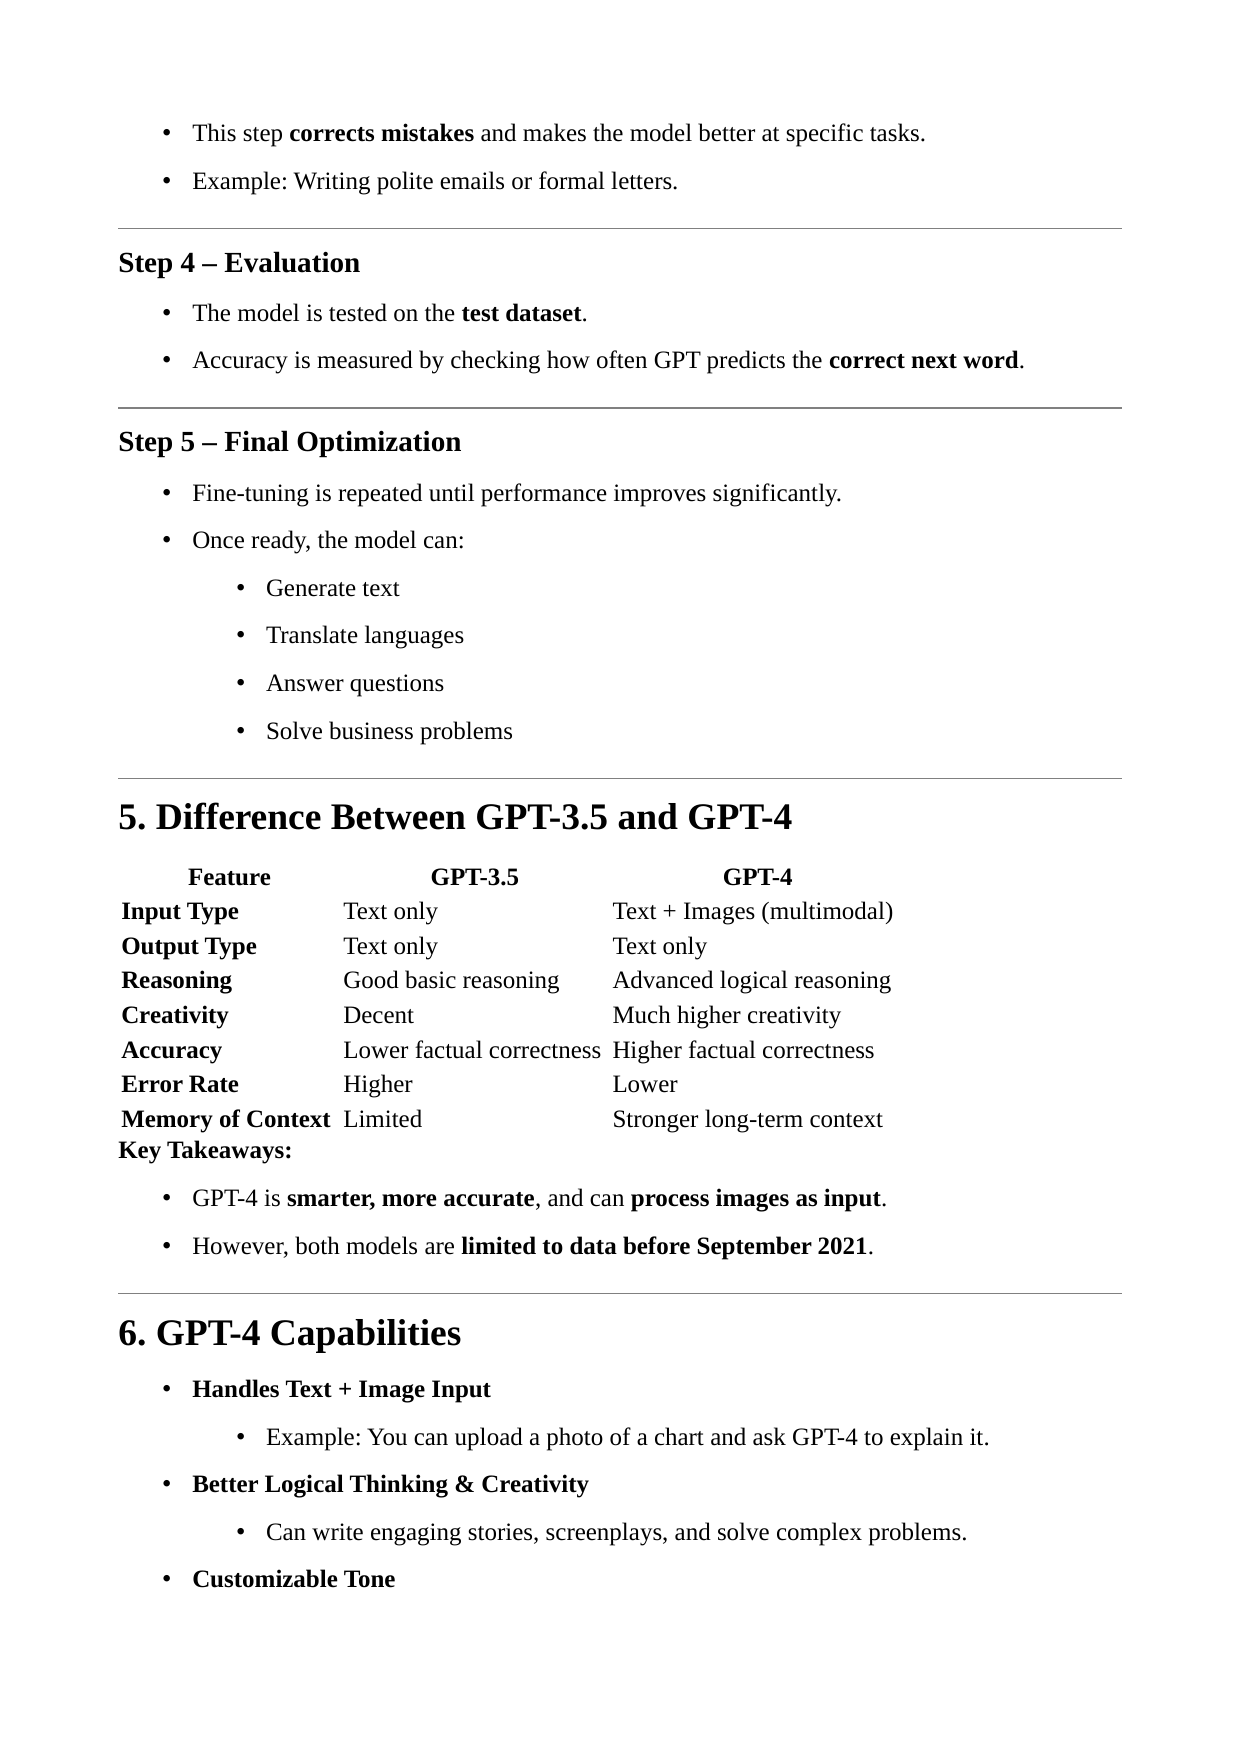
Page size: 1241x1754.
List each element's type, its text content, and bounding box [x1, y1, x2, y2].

list Translate languages [236, 621, 1122, 649]
table_cell Lower factual correctness [340, 1032, 609, 1066]
list This step corrects mistakes and makes the model better at specific tasks. [162, 118, 1122, 147]
table_cell Reasoning [118, 963, 340, 997]
table_cell Higher factual correctness [609, 1032, 906, 1066]
list Accuracy is measured by checking how often GPT predicts the correct next word. [162, 346, 1122, 374]
list Example: You can upload a photo of a chart and ask GPT-4 to explain it. [236, 1422, 1122, 1450]
table_cell Lower [609, 1066, 906, 1101]
subtitle Step 5 – Final Optimization [118, 424, 1122, 458]
table_cell Text only [609, 928, 906, 963]
table_cell Output Type [118, 928, 340, 963]
table_cell Text only [340, 928, 609, 963]
list Customizable Tone [162, 1564, 1122, 1593]
list Example: Writing polite emails or formal letters. [162, 166, 1122, 194]
table_cell Much higher creativity [609, 997, 906, 1032]
list Solve business problems [236, 716, 1122, 744]
list The model is tested on the test dataset. [162, 298, 1122, 327]
list Generate text [236, 573, 1122, 602]
table_cell Accuracy [118, 1032, 340, 1066]
table_cell Higher [340, 1066, 609, 1101]
list GPT-4 is smarter, more accurate, and can process images as input. [162, 1183, 1122, 1212]
table_header GPT-3.5 [340, 859, 609, 893]
table_cell Memory of Context [118, 1101, 340, 1136]
list Answer questions [236, 668, 1122, 697]
table_header Feature [118, 859, 340, 893]
table_cell Input Type [118, 894, 340, 928]
table_cell Advanced logical reasoning [609, 963, 906, 997]
list Once ready, the model can: [162, 525, 1122, 554]
table_cell Limited [340, 1101, 609, 1136]
table_cell Error Rate [118, 1066, 340, 1101]
table_cell Text only [340, 894, 609, 928]
table_cell Creativity [118, 997, 340, 1032]
subtitle 5. Difference Between GPT-3.5 and GPT-4 [118, 795, 1122, 838]
subtitle Step 4 – Evaluation [118, 245, 1122, 278]
subtitle 6. GPT-4 Capabilities [118, 1310, 1122, 1353]
table_cell Stronger long-term context [609, 1101, 906, 1136]
table_cell Text + Images (multimodal) [609, 894, 906, 928]
list However, both models are limited to data before September 2021. [162, 1231, 1122, 1259]
list Handles Text + Image Input [162, 1374, 1122, 1403]
list Better Logical Thinking & Creativity [162, 1469, 1122, 1498]
list Can write engaging stories, screenplays, and solve complex problems. [236, 1517, 1122, 1546]
table_cell Decent [340, 997, 609, 1032]
table_cell Good basic reasoning [340, 963, 609, 997]
table_header GPT-4 [609, 859, 906, 893]
text Key Takeaways: [118, 1136, 1122, 1164]
list Fine-tuning is repeated until performance improves significantly. [162, 478, 1122, 506]
